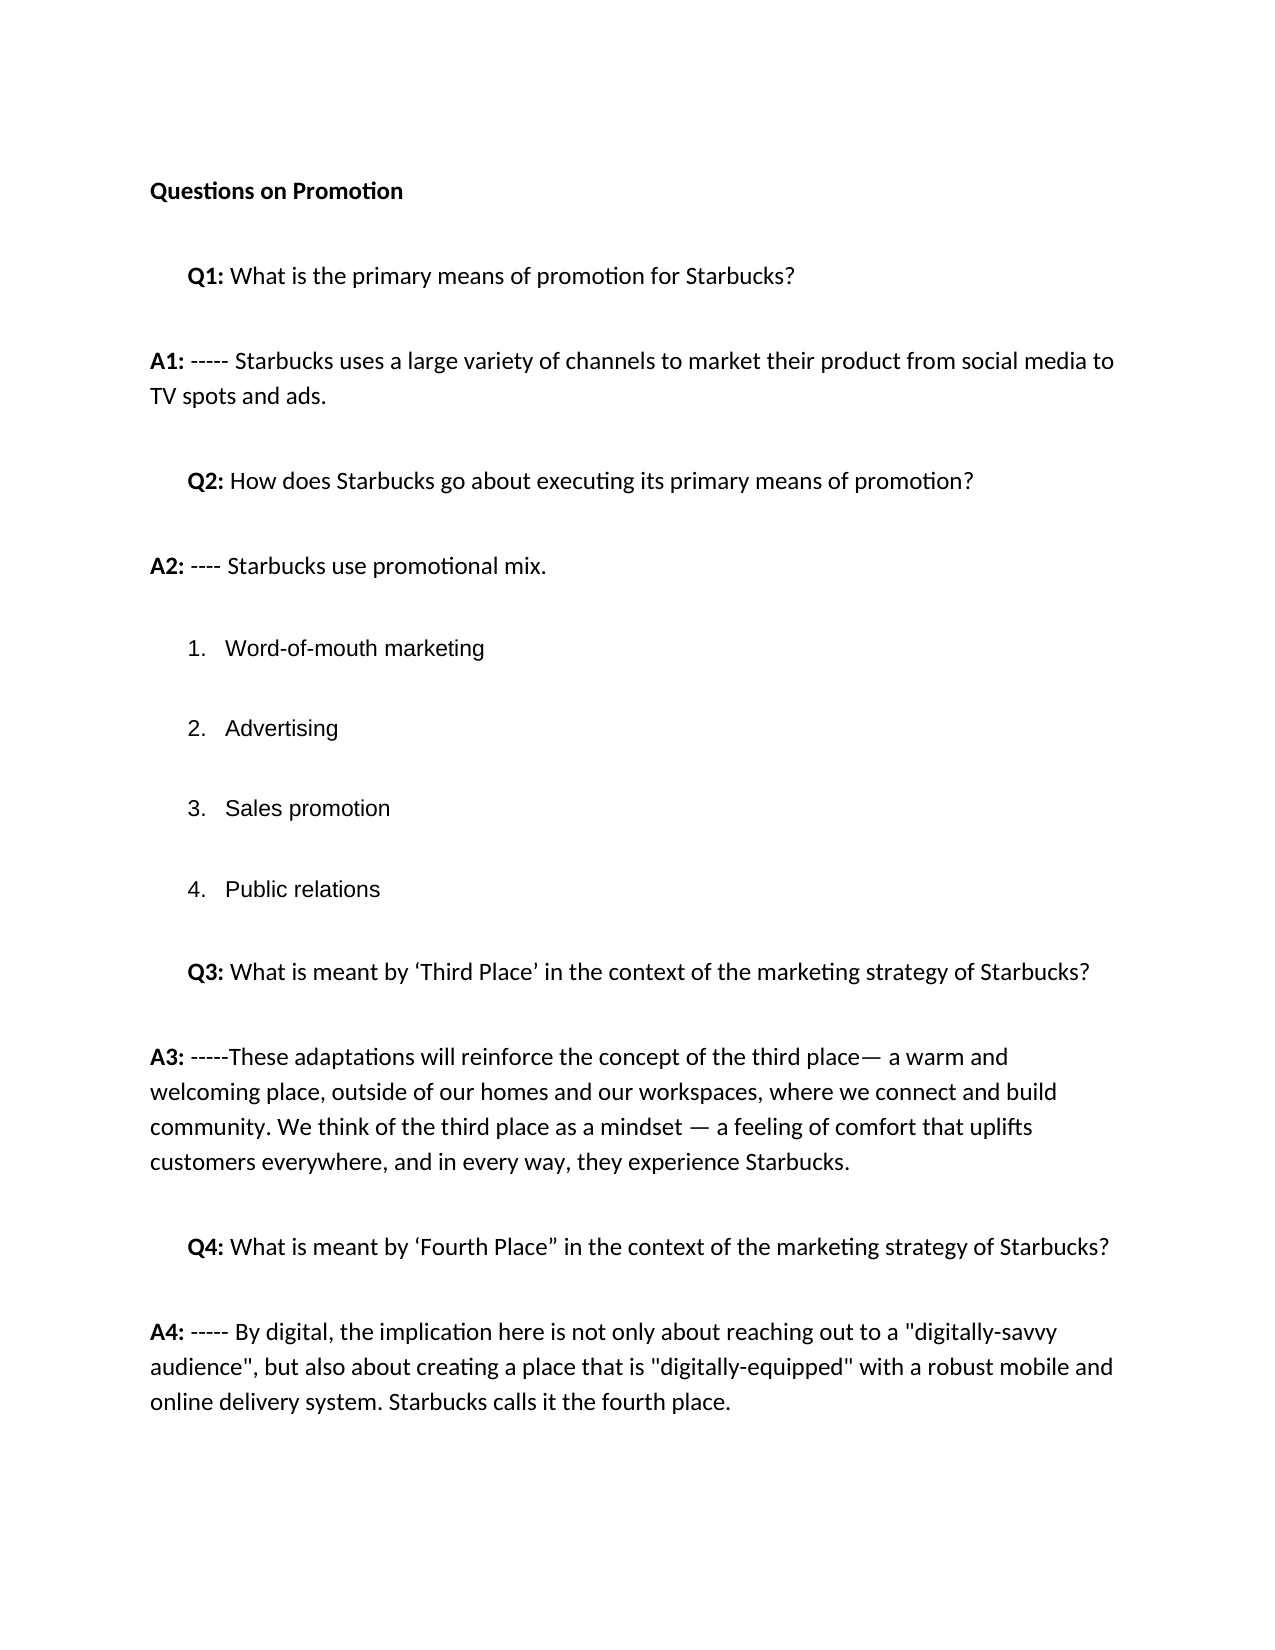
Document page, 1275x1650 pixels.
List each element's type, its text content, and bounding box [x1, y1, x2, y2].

text Q3: What is meant by ‘Third Place’ in the context of the marketing strategy of Starbucks? [187, 956, 1125, 986]
list Word-of-mouth marketing [187, 635, 1125, 661]
list Sales promotion [187, 795, 1125, 822]
text A3: -----These adaptations will reinforce the concept of the third place— a warm and welcoming place, outside of our homes and our workspaces, where we connect and build community. We think of the third place as a mindset — a feeling of comfort that uplifts customers everywhere, and in every way, they experience Starbucks. [150, 1041, 1125, 1176]
text Q2: How does Starbucks go about executing its primary means of promotion? [187, 465, 1125, 496]
text Questions on Promotion [150, 175, 1125, 206]
text A4: ----- By digital, the implication here is not only about reaching out to a "digitally-savvy audience", but also about creating a place that is "digitally-equipped" with a robust mobile and online delivery system. Starbucks calls it the fourth place. [150, 1316, 1125, 1416]
text Q1: What is the primary means of promotion for Starbucks? [187, 260, 1125, 291]
text A2: ---- Starbucks use promotional mix. [150, 550, 1125, 581]
list Advertising [187, 715, 1125, 742]
list Public relations [187, 876, 1125, 902]
text A1: ----- Starbucks uses a large variety of channels to market their product from social media to TV spots and ads. [150, 345, 1125, 411]
text Q4: What is meant by ‘Fourth Place” in the context of the marketing strategy of Starbucks? [187, 1231, 1125, 1261]
